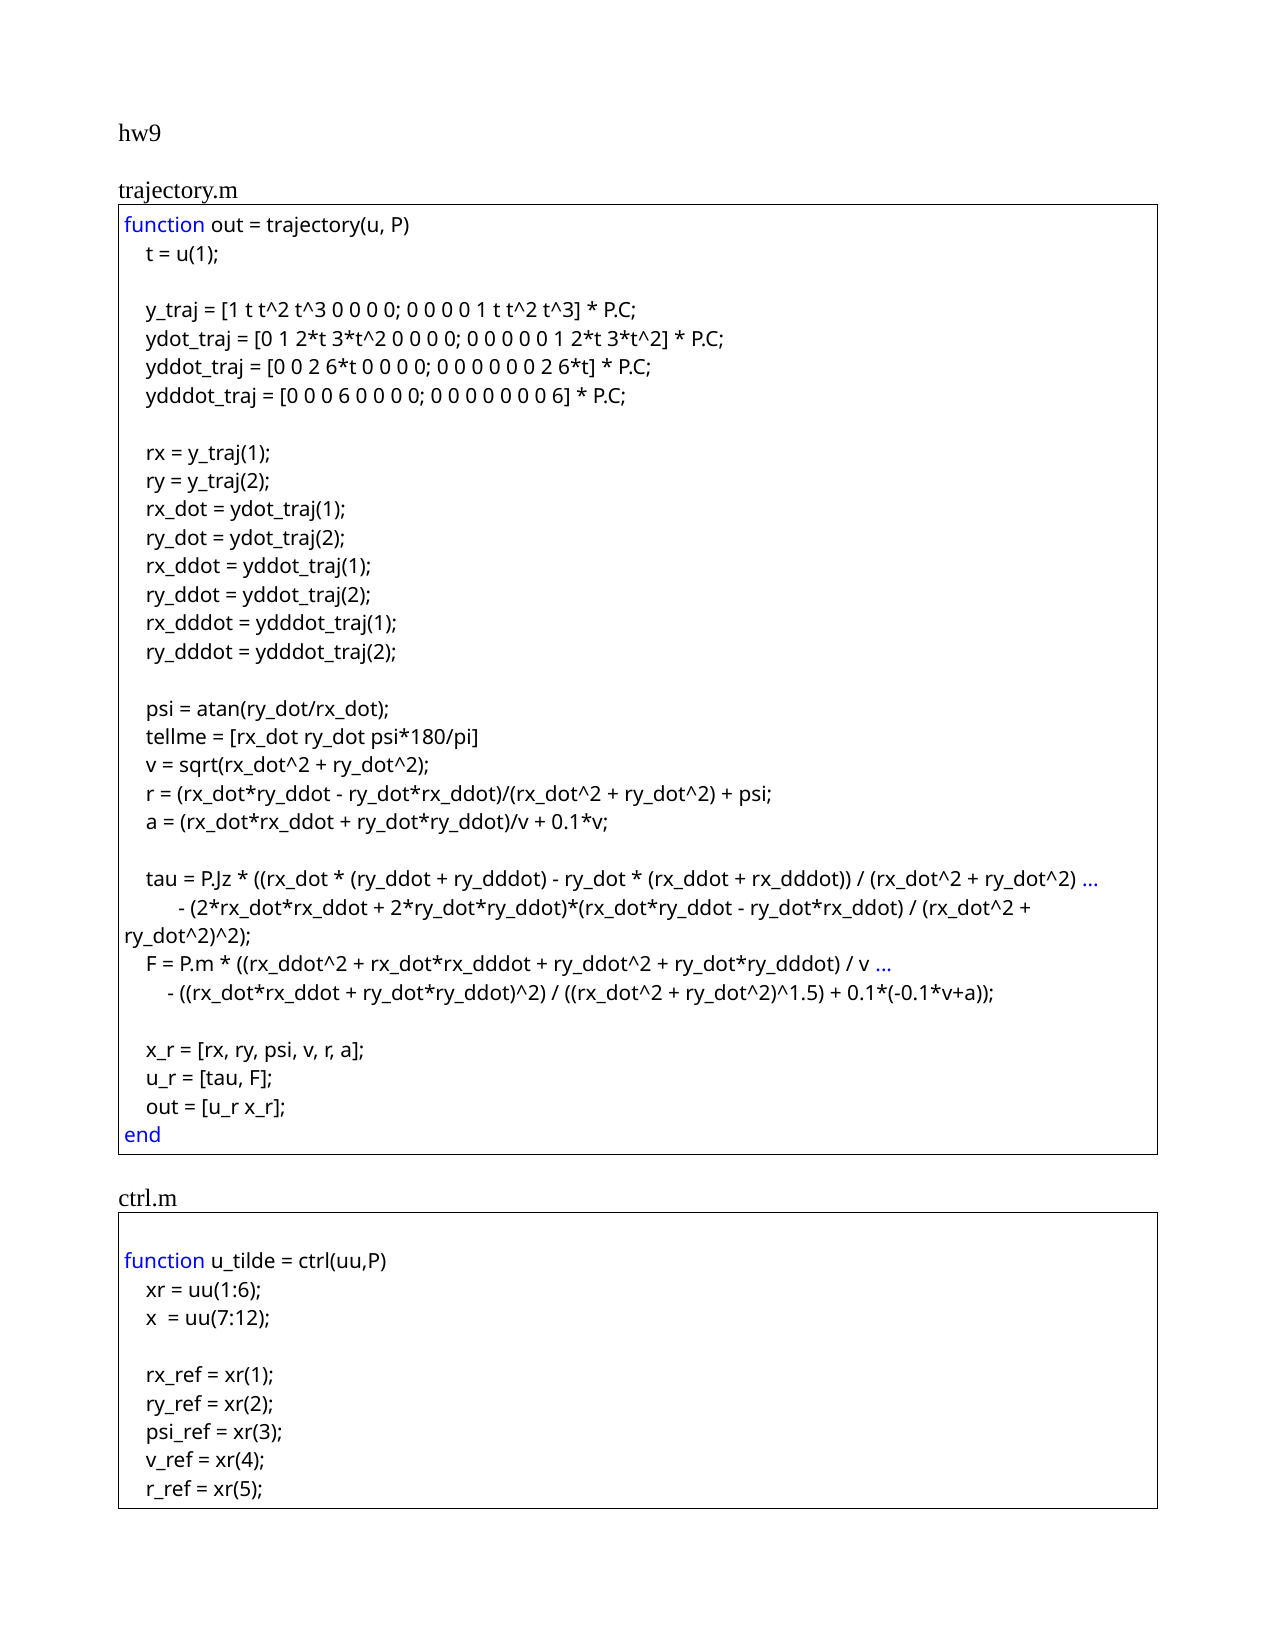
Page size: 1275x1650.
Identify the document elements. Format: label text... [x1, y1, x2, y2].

table_header function out = trajectory(u, P) t = u(1); y_traj = [1 t t^2 t^3 0 0 0 0; 0 0 0 0 1 t t^2 t^3] * P.C; ydot_traj = [0 1 2*t 3*t^2 0 0 0 0; 0 0 0 0 0 1 2*t 3*t^2] * P.C; yddot_traj = [0 0 2 6*t 0 0 0 0; 0 0 0 0 0 0 2 6*t] * P.C; ydddot_traj = [0 0 0 6 0 0 0 0; 0 0 0 0 0 0 0 6] * P.C; rx = y_traj(1); ry = y_traj(2); rx_dot = ydot_traj(1); ry_dot = ydot_traj(2); rx_ddot = yddot_traj(1); ry_ddot = yddot_traj(2); rx_dddot = ydddot_traj(1); ry_dddot = ydddot_traj(2); psi = atan(ry_dot/rx_dot); tellme = [rx_dot ry_dot psi*180/pi] v = sqrt(rx_dot^2 + ry_dot^2); r = (rx_dot*ry_ddot - ry_dot*rx_ddot)/(rx_dot^2 + ry_dot^2) + psi; a = (rx_dot*rx_ddot + ry_dot*ry_ddot)/v + 0.1*v; tau = P.Jz * ((rx_dot * (ry_ddot + ry_dddot) - ry_dot * (rx_ddot + rx_dddot)) / (rx_dot^2 + ry_dot^2) ... - (2*rx_dot*rx_ddot + 2*ry_dot*ry_ddot)*(rx_dot*ry_ddot - ry_dot*rx_ddot) / (rx_dot^2 + ry_dot^2)^2); F = P.m * ((rx_ddot^2 + rx_dot*rx_dddot + ry_ddot^2 + ry_dot*ry_dddot) / v ... - ((rx_dot*rx_ddot + ry_dot*ry_ddot)^2) / ((rx_dot^2 + ry_dot^2)^1.5) + 0.1*(-0.1*v+a)); x_r = [rx, ry, psi, v, r, a]; u_r = [tau, F]; out = [u_r x_r]; end [119, 205, 1157, 1154]
text trajectory.m [118, 176, 1157, 204]
text ctrl.m [118, 1183, 1157, 1212]
table_header function u_tilde = ctrl(uu,P) xr = uu(1:6); x = uu(7:12); rx_ref = xr(1); ry_ref = xr(2); psi_ref = xr(3); v_ref = xr(4); r_ref = xr(5); [119, 1213, 1157, 1508]
text hw9 [118, 118, 1157, 147]
